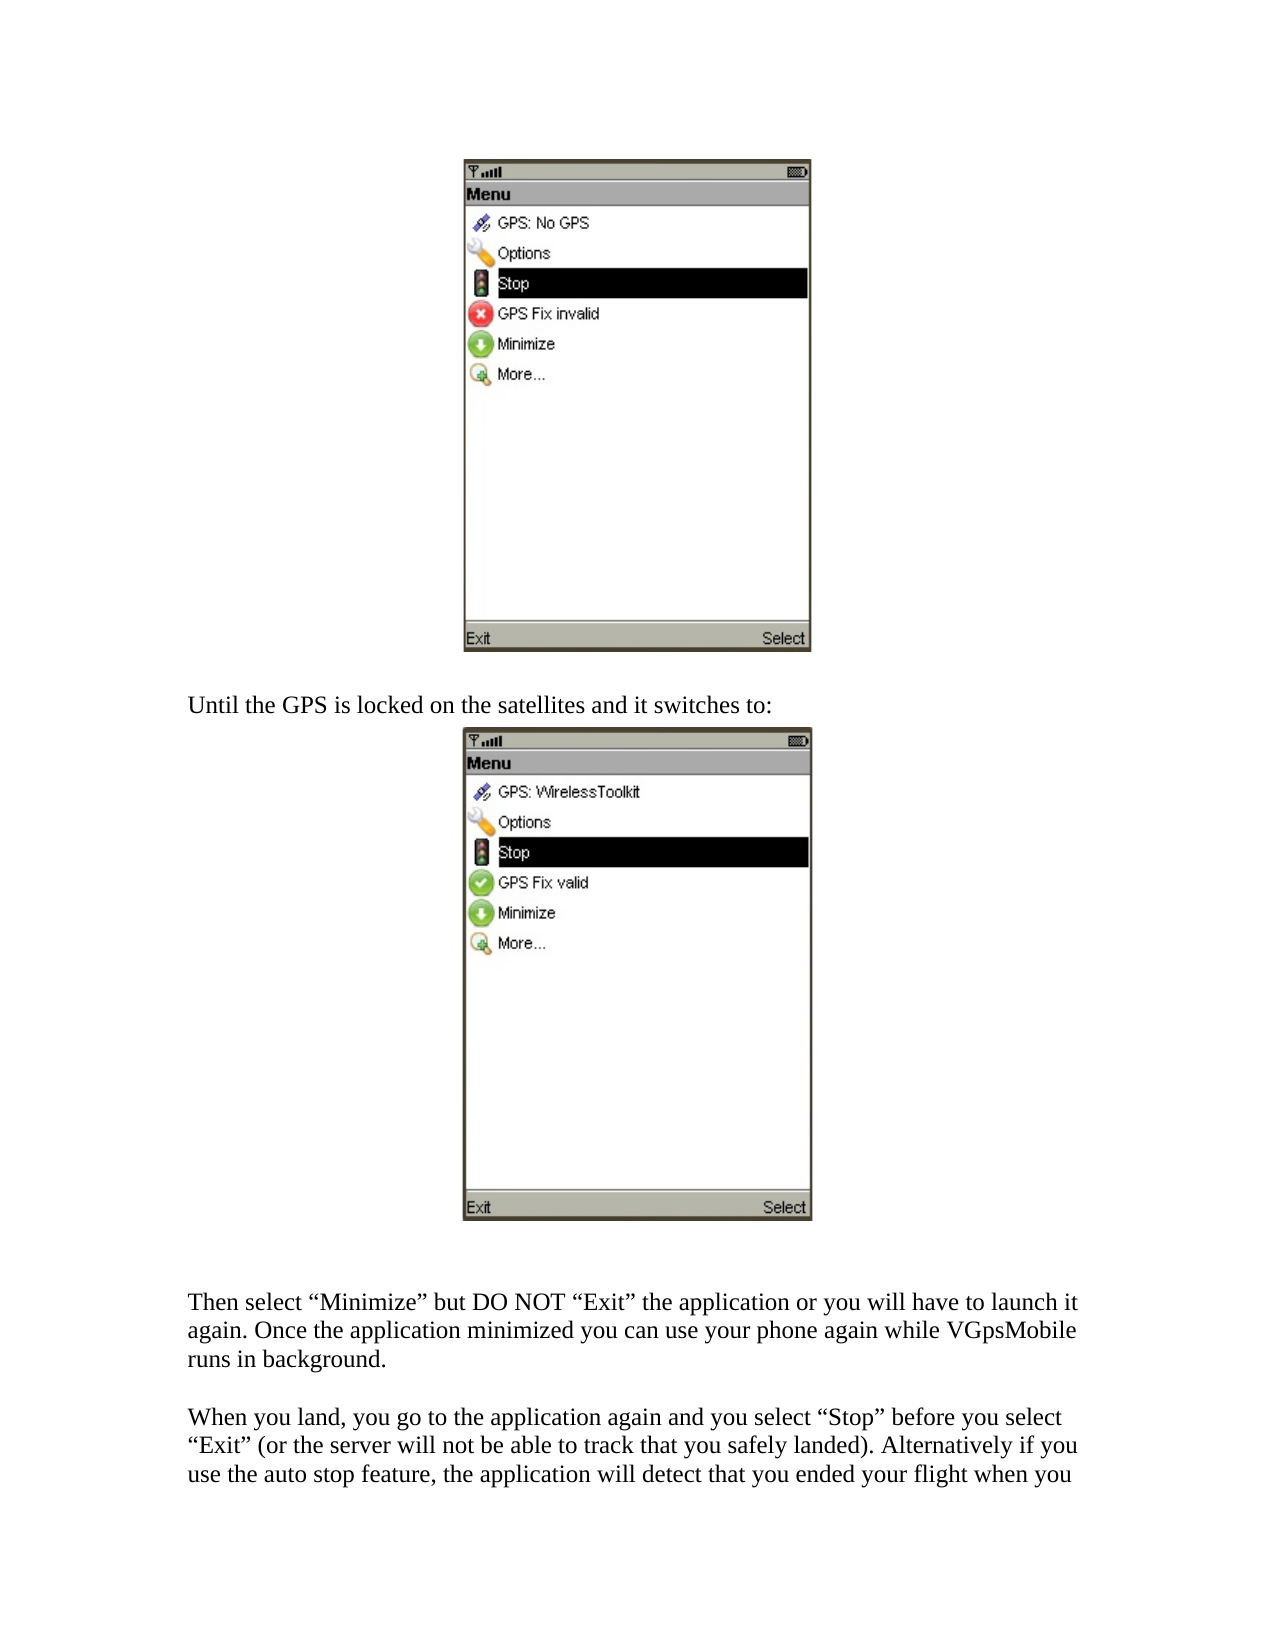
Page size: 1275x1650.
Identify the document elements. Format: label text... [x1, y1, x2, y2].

text When you land, you go to the application again and you select “Stop” before you select “Exit” (or the server will not be able to track that you safely landed). Alternatively if you use the auto stop feature, the application will detect that you ended your flight when you [187, 1402, 1087, 1488]
text Until the GPS is locked on the satellites and it switches to: [187, 690, 1087, 718]
picture [462, 727, 813, 1221]
picture [463, 159, 812, 652]
text Then select “Minimize” but DO NOT “Exit” the application or you will have to launch it again. Once the application minimized you can use your phone again while VGpsMobile runs in background. [187, 1287, 1087, 1373]
